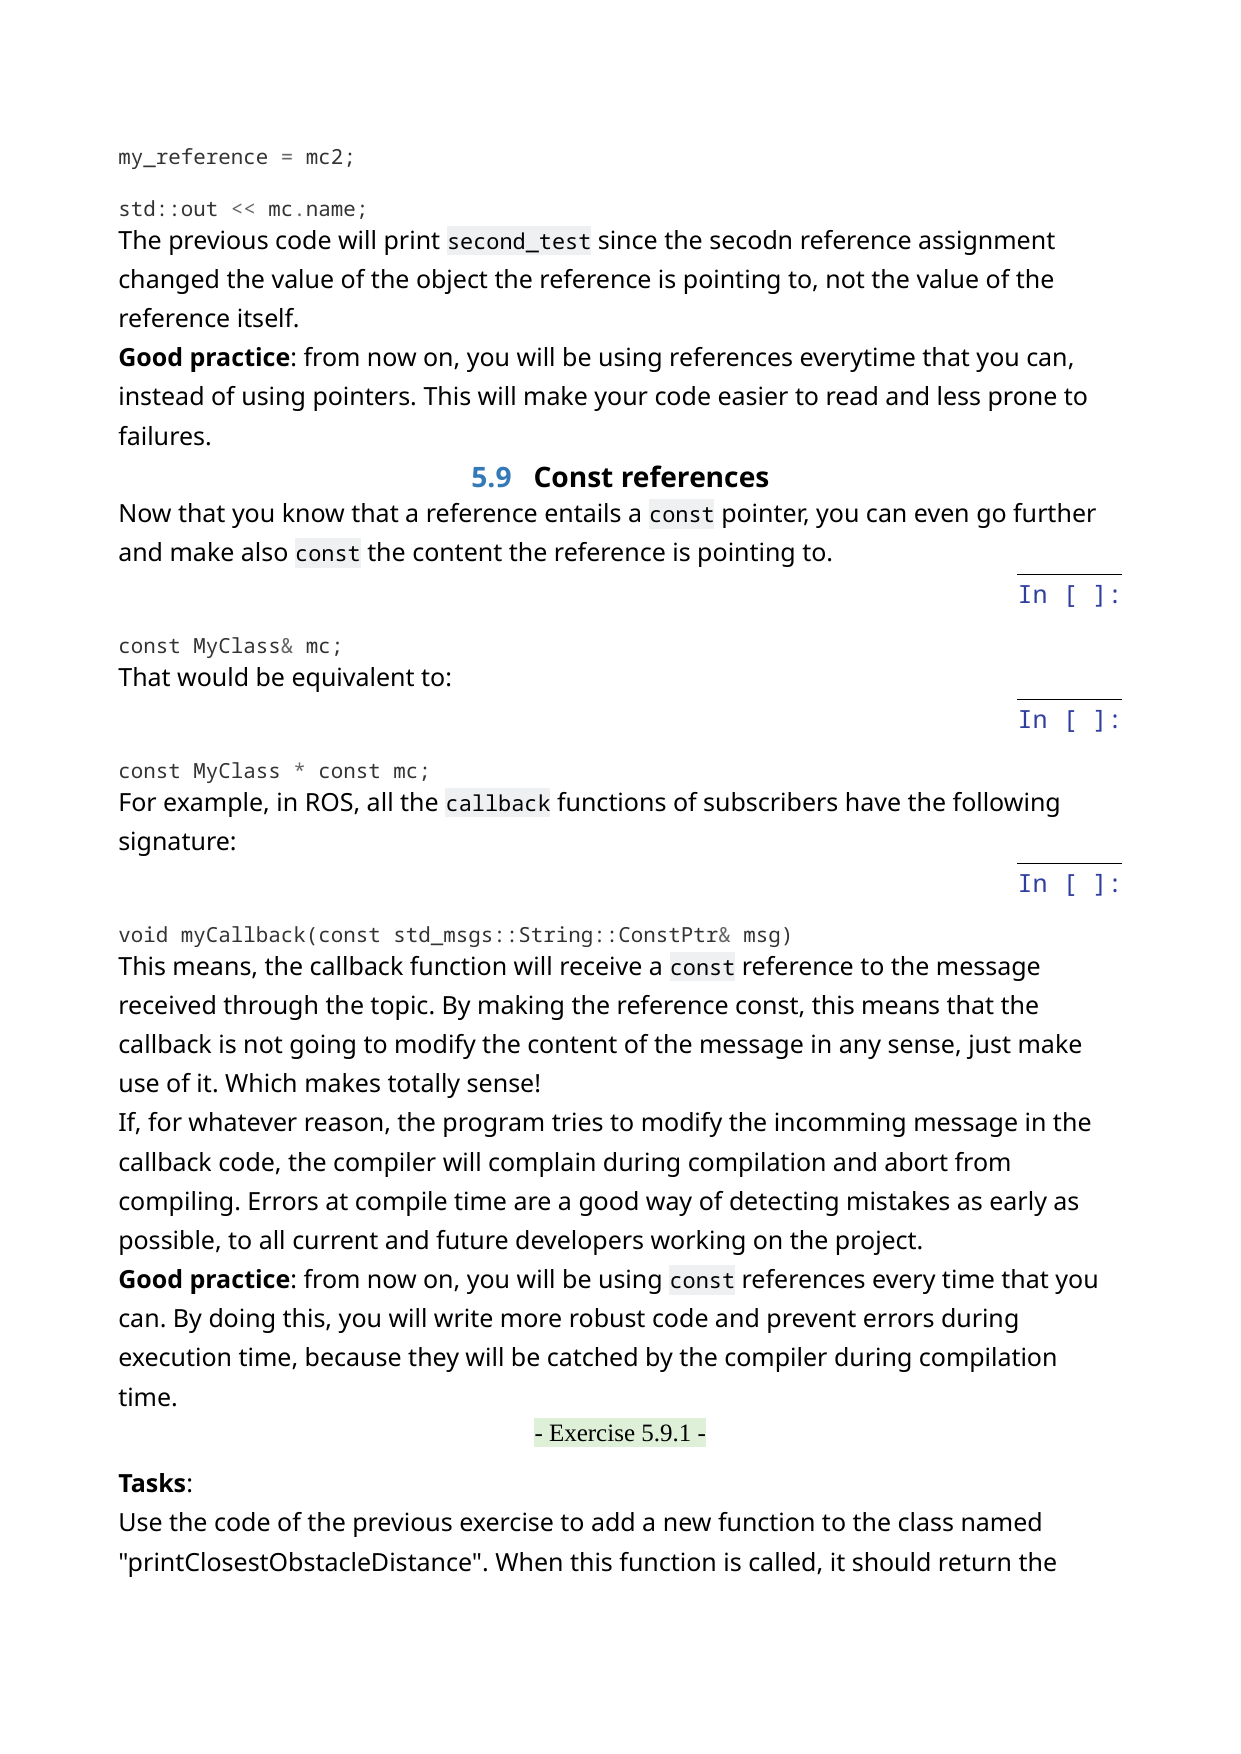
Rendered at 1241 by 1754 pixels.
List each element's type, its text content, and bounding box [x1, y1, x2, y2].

text In [ ]: [118, 863, 1122, 900]
text Good practice: from now on, you will be using const references every time that you can. By doing this, you will write more robust code and prevent errors during execution time, because they will be catched by the compiler during compilation time. [118, 1262, 1122, 1413]
subtitle 5.9 Const references [118, 457, 1122, 496]
text Tasks: [118, 1466, 1122, 1500]
text my_reference = mc2; [118, 142, 1122, 170]
text Now that you know that a reference entails a const pointer, you can even go further and make also const the content the reference is pointing to. [118, 496, 1122, 569]
text In [ ]: [118, 699, 1122, 736]
text The previous code will print second_test since the secodn reference assignment changed the value of the object the reference is pointing to, not the value of the reference itself. [118, 222, 1122, 335]
text - Exercise 5.9.1 - [118, 1418, 1122, 1447]
text Good practice: from now on, you will be using references everytime that you can, instead of using pointers. This will make your code easier to read and less prone to failures. [118, 340, 1122, 452]
text If, for whatever reason, the program tries to modify the incomming message in the callback code, the compiler will complain during compilation and abort from compiling. Errors at compile time are a good way of detecting mistakes as early as possible, to all current and future developers working on the project. [118, 1105, 1122, 1257]
text For example, in ROS, all the callback functions of subscribers have the following signature: [118, 784, 1122, 858]
text That would be equivalent to: [118, 659, 1122, 694]
text In [ ]: [118, 574, 1122, 611]
text std::out << mc.name; [118, 194, 1122, 222]
text const MyClass * const mc; [118, 756, 1122, 784]
text Use the code of the previous exercise to add a new function to the class named "printClosestObstacleDistance". When this function is called, it should return the [118, 1505, 1122, 1578]
text void myCallback(const std_msgs::String::ConstPtr& msg) [118, 920, 1122, 948]
text This means, the callback function will receive a const reference to the message received through the topic. By making the reference const, this means that the callback is not going to modify the content of the message in any sense, just make use of it. Which makes totally sense! [118, 948, 1122, 1100]
text const MyClass& mc; [118, 631, 1122, 659]
